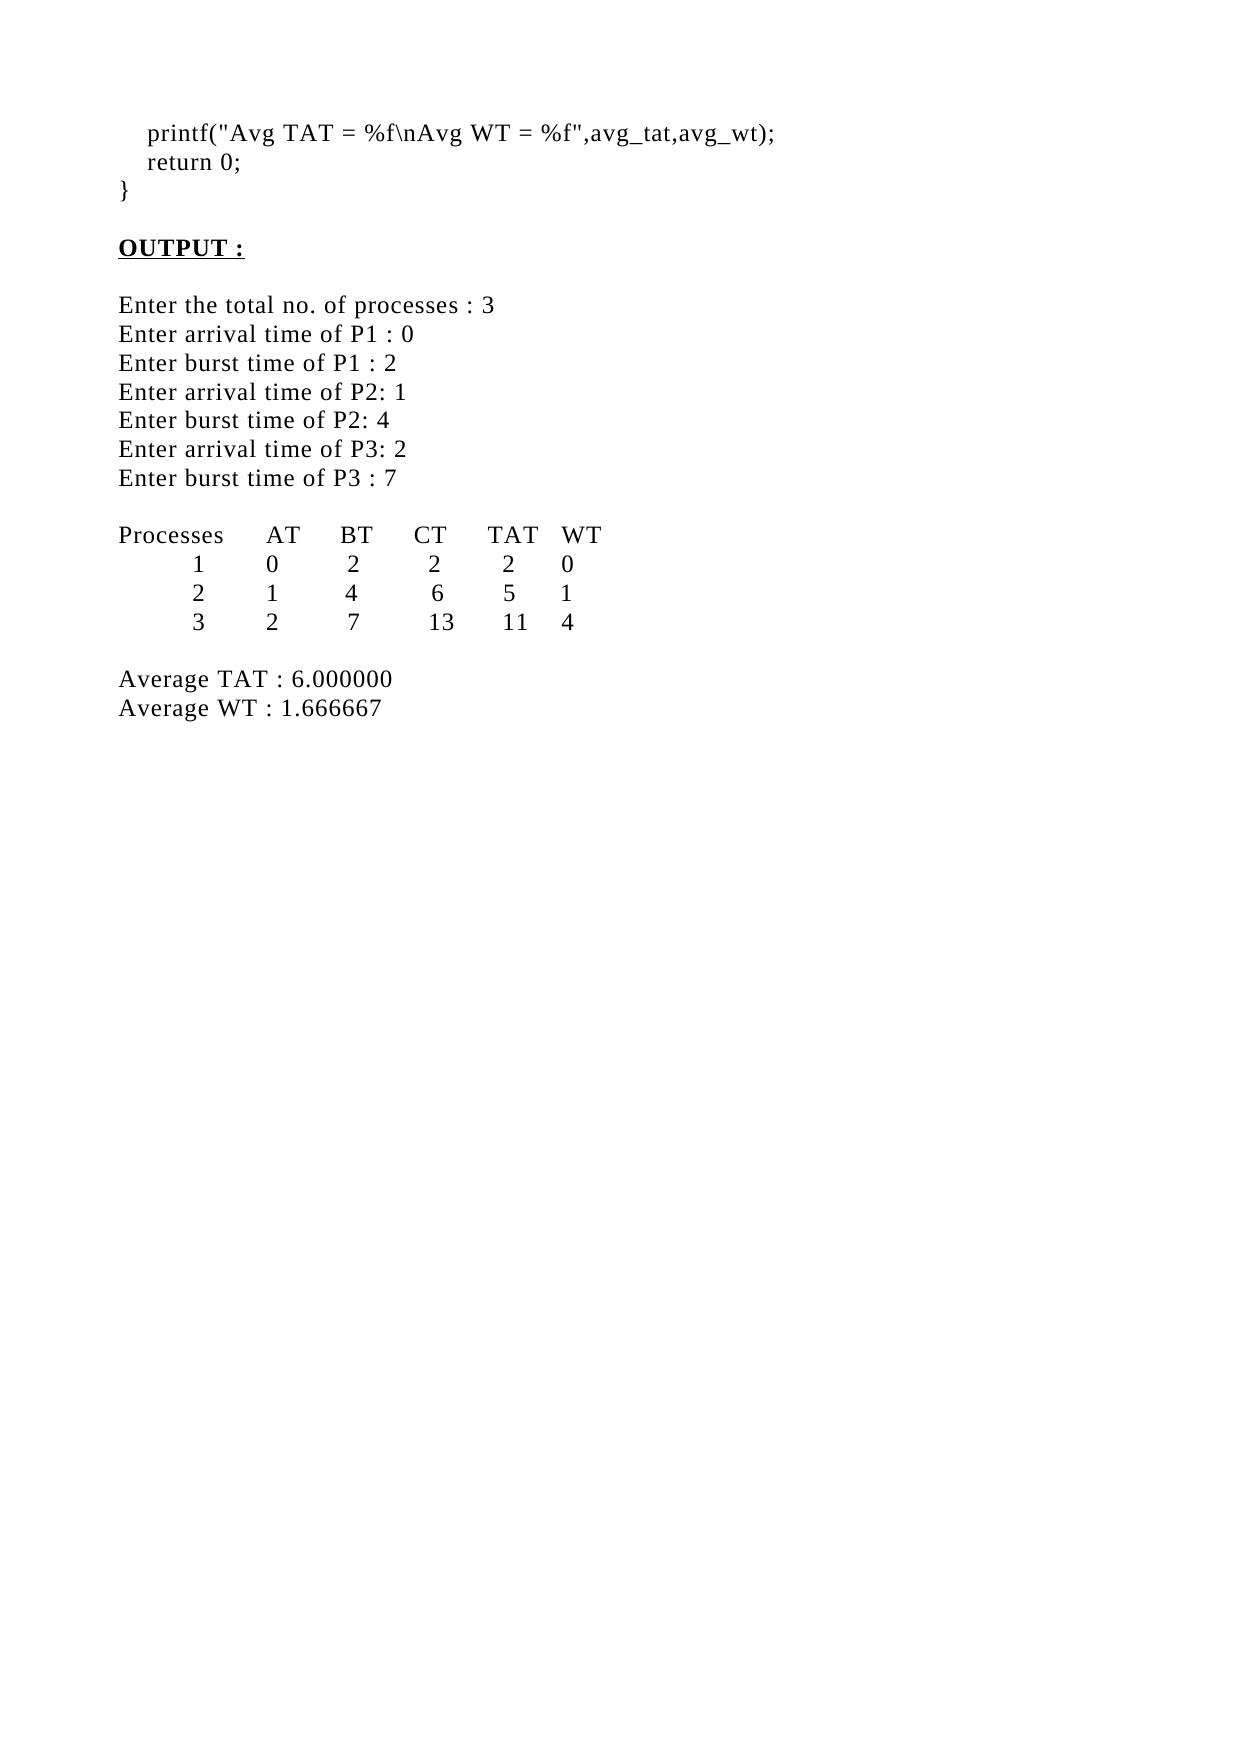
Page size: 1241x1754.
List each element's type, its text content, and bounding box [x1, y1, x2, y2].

text Processes AT BT CT TAT WT [118, 521, 1122, 549]
text Enter burst time of P3 : 7 [118, 463, 1122, 492]
text } [118, 176, 1122, 204]
text Average WT : 1.666667 [118, 693, 1122, 722]
text return 0; [118, 147, 1122, 176]
text 1 0 2 2 2 0 [118, 549, 1122, 578]
text Average TAT : 6.000000 [118, 664, 1122, 693]
text Enter arrival time of P2: 1 [118, 377, 1122, 406]
text printf("Avg TAT = %f\nAvg WT = %f",avg_tat,avg_wt); [118, 118, 1122, 147]
text OUTPUT : [118, 233, 1122, 262]
text 2 1 4 6 5 1 [118, 578, 1122, 607]
text Enter burst time of P1 : 2 [118, 348, 1122, 377]
text 3 2 7 13 11 4 [118, 607, 1122, 636]
text Enter burst time of P2: 4 [118, 406, 1122, 434]
text Enter arrival time of P3: 2 [118, 434, 1122, 463]
text Enter the total no. of processes : 3 [118, 291, 1122, 319]
text Enter arrival time of P1 : 0 [118, 319, 1122, 348]
